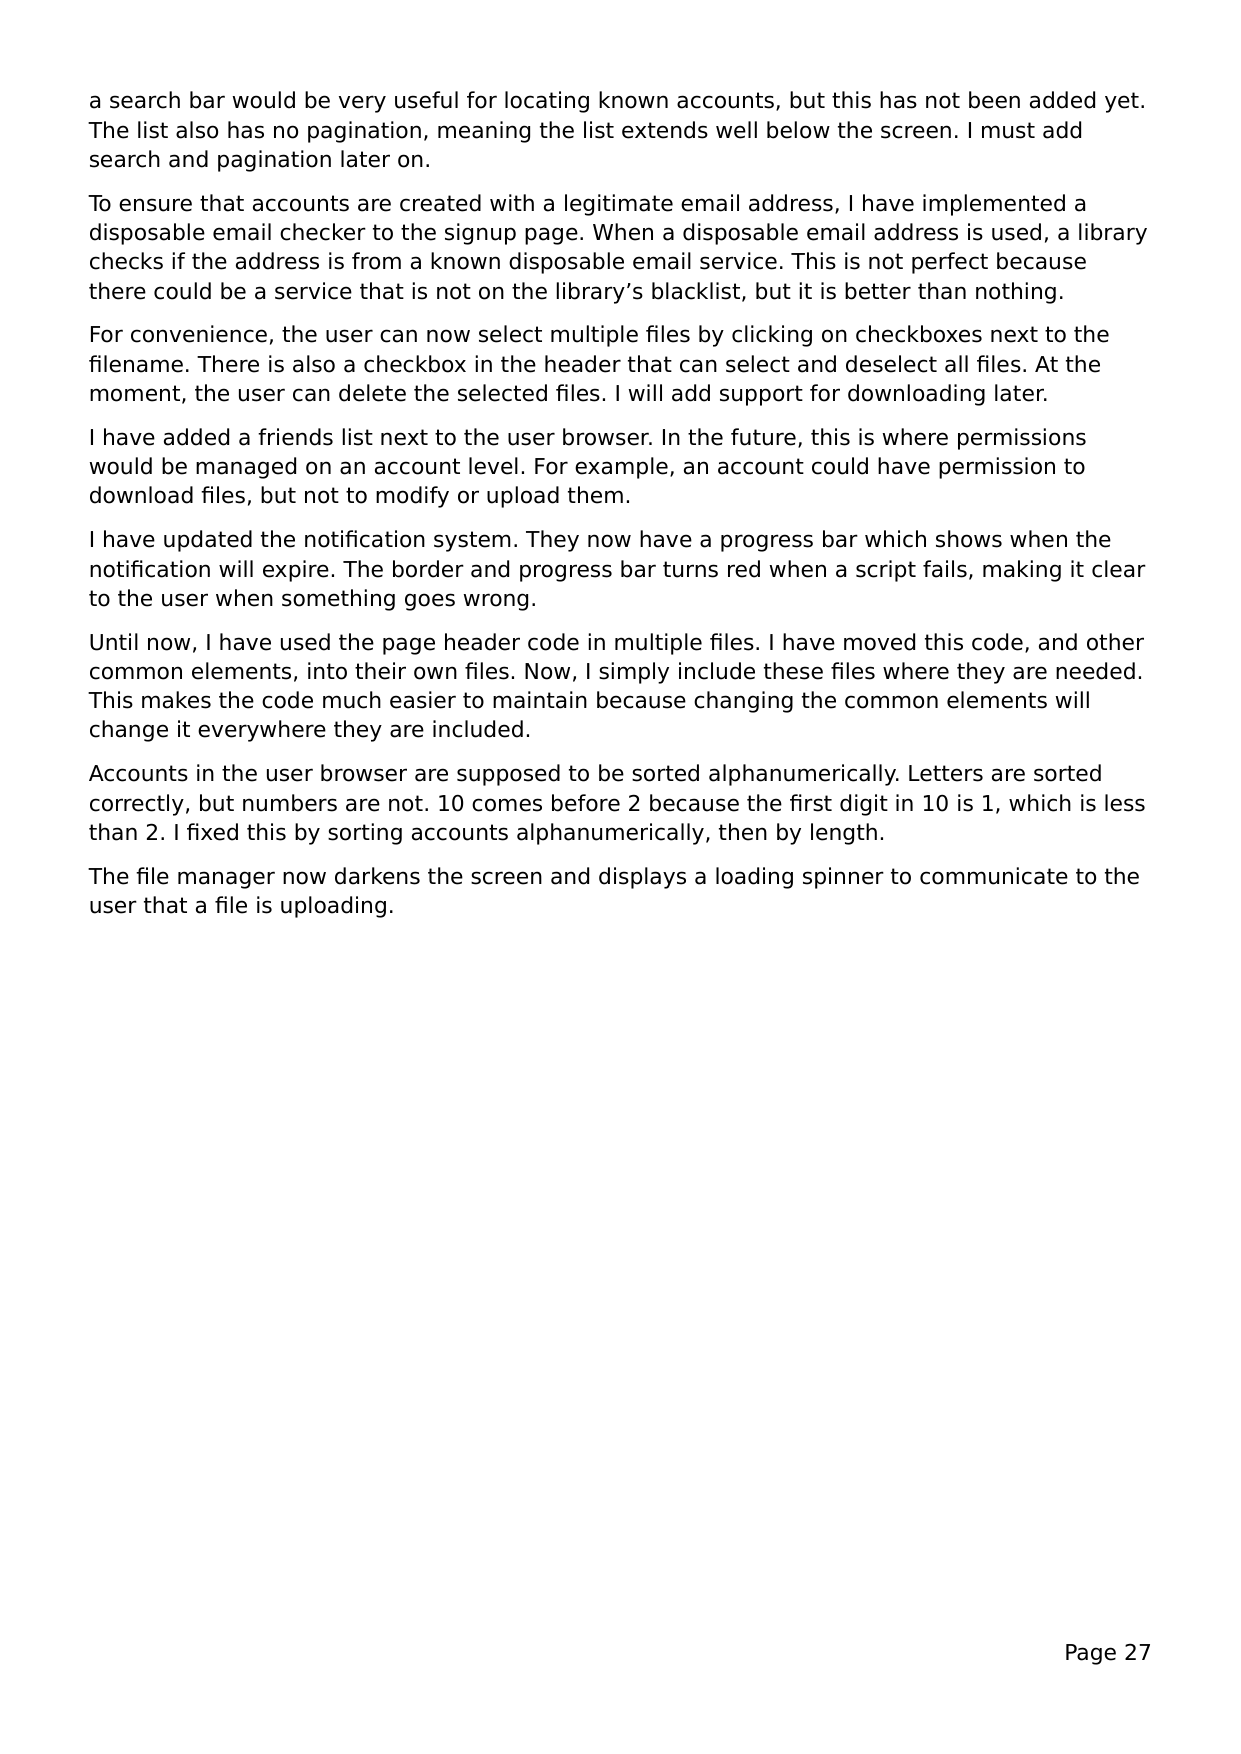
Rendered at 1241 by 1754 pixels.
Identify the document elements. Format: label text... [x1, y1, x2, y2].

text I have added a friends list next to the user browser. In the future, this is where permissions would be managed on an account level. For example, an account could have permission to download files, but not to modify or upload them. [88, 425, 1152, 509]
text Accounts in the user browser are supposed to be sorted alphanumerically. Letters are sorted correctly, but numbers are not. 10 comes before 2 because the first digit in 10 is 1, which is less than 2. I fixed this by sorting accounts alphanumerically, then by length. [88, 761, 1152, 846]
text The file manager now darkens the screen and displays a loading spinner to communicate to the user that a file is uploading. [88, 864, 1152, 919]
text I have updated the notification system. They now have a progress bar which shows when the notification will expire. The border and progress bar turns red when a script fails, making it clear to the user when something goes wrong. [88, 527, 1152, 611]
text To ensure that accounts are created with a legitimate email address, I have implemented a disposable email checker to the signup page. When a disposable email address is used, a library checks if the address is from a known disposable email service. This is not perfect because there could be a service that is not on the library’s blacklist, but it is better than nothing. [88, 191, 1152, 304]
text For convenience, the user can now select multiple files by clicking on checkboxes next to the filename. There is also a checkbox in the header that can select and deselect all files. At the moment, the user can delete the selected files. I will add support for downloading later. [88, 323, 1152, 407]
text a search bar would be very useful for locating known accounts, but this has not been added yet. The list also has no pagination, meaning the list extends well below the screen. I must add search and pagination later on. [88, 88, 1152, 173]
text Until now, I have used the page header code in multiple files. I have moved this code, and other common elements, into their own files. Now, I simply include these files where they are needed. This makes the code much easier to maintain because changing the common elements will change it everywhere they are included. [88, 630, 1152, 743]
